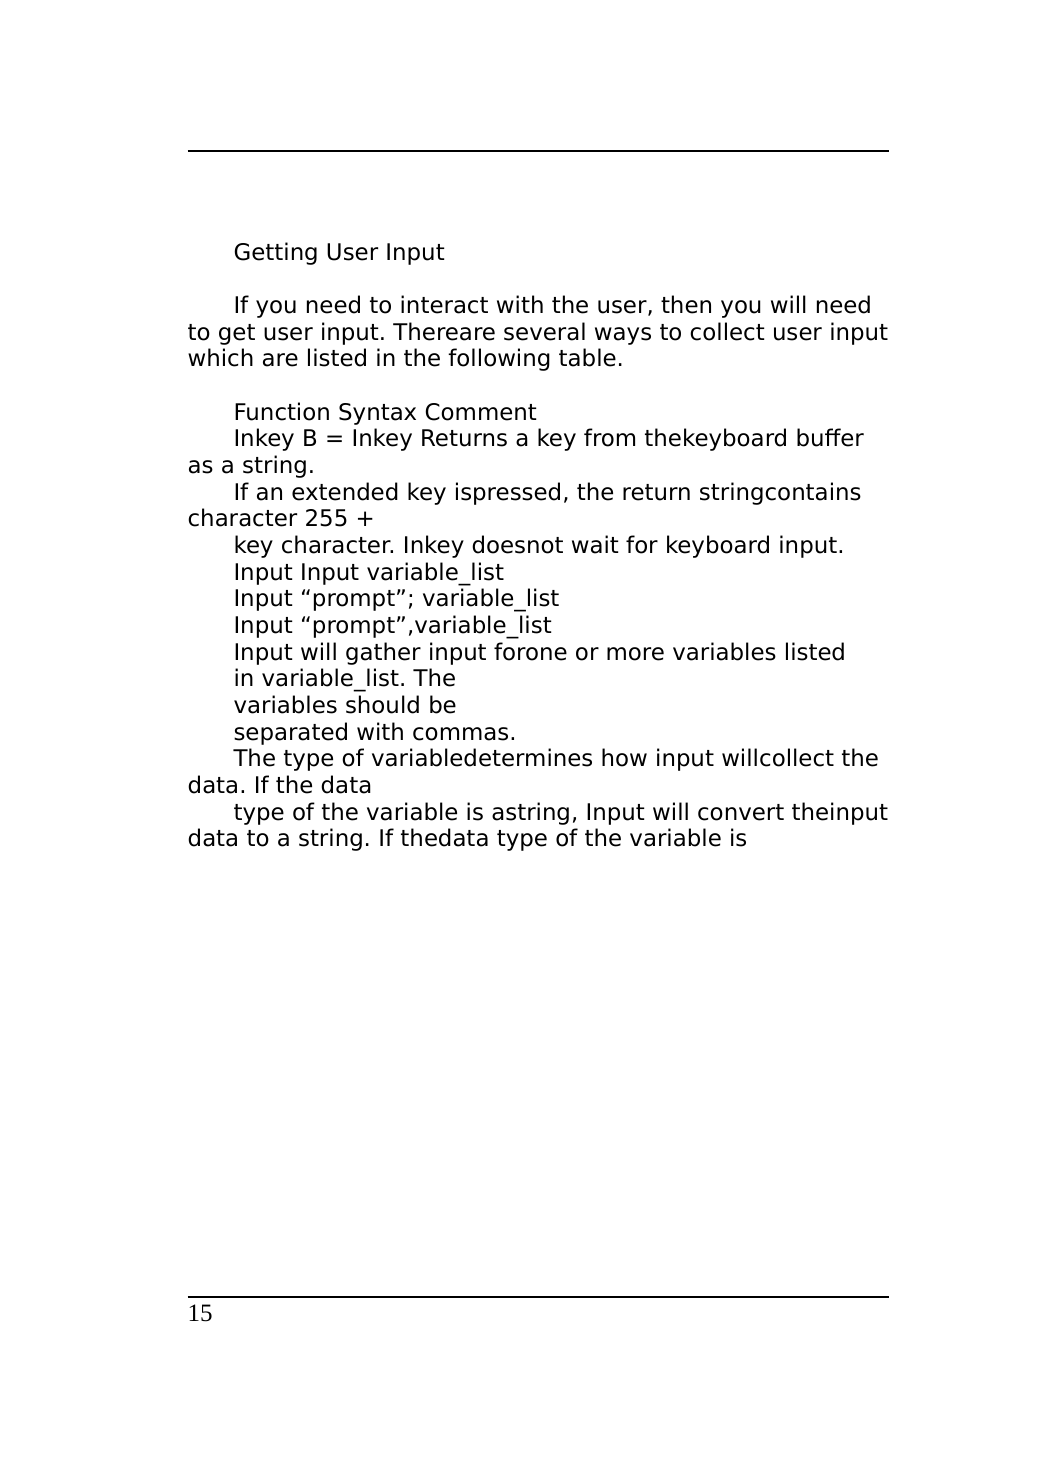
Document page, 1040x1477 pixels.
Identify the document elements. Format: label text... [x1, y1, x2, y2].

text key character. Inkey doesnot wait for keyboard input. [187, 532, 889, 559]
text If an extended key ispressed, the return stringcontains character 255 + [187, 479, 889, 532]
text Function Syntax Comment [187, 399, 889, 425]
text Inkey B = Inkey Returns a key from thekeyboard buffer as a string. [187, 425, 889, 479]
text Input will gather input forone or more variables listed [187, 639, 889, 665]
text Input “prompt”,variable_list [187, 612, 889, 639]
text type of the variable is astring, Input will convert theinput data to a string. If thedata type of the variable is [187, 799, 889, 852]
text The type of variabledetermines how input willcollect the data. If the data [187, 745, 889, 799]
text separated with commas. [187, 719, 889, 745]
text If you need to interact with the user, then you will need to get user input. Thereare several ways to collect user input which are listed in the following table. [187, 292, 889, 372]
text in variable_list. The [187, 665, 889, 692]
text variables should be [187, 692, 889, 719]
text Input “prompt”; variable_list [187, 585, 889, 612]
text Getting User Input [187, 239, 889, 265]
text Input Input variable_list [187, 559, 889, 585]
